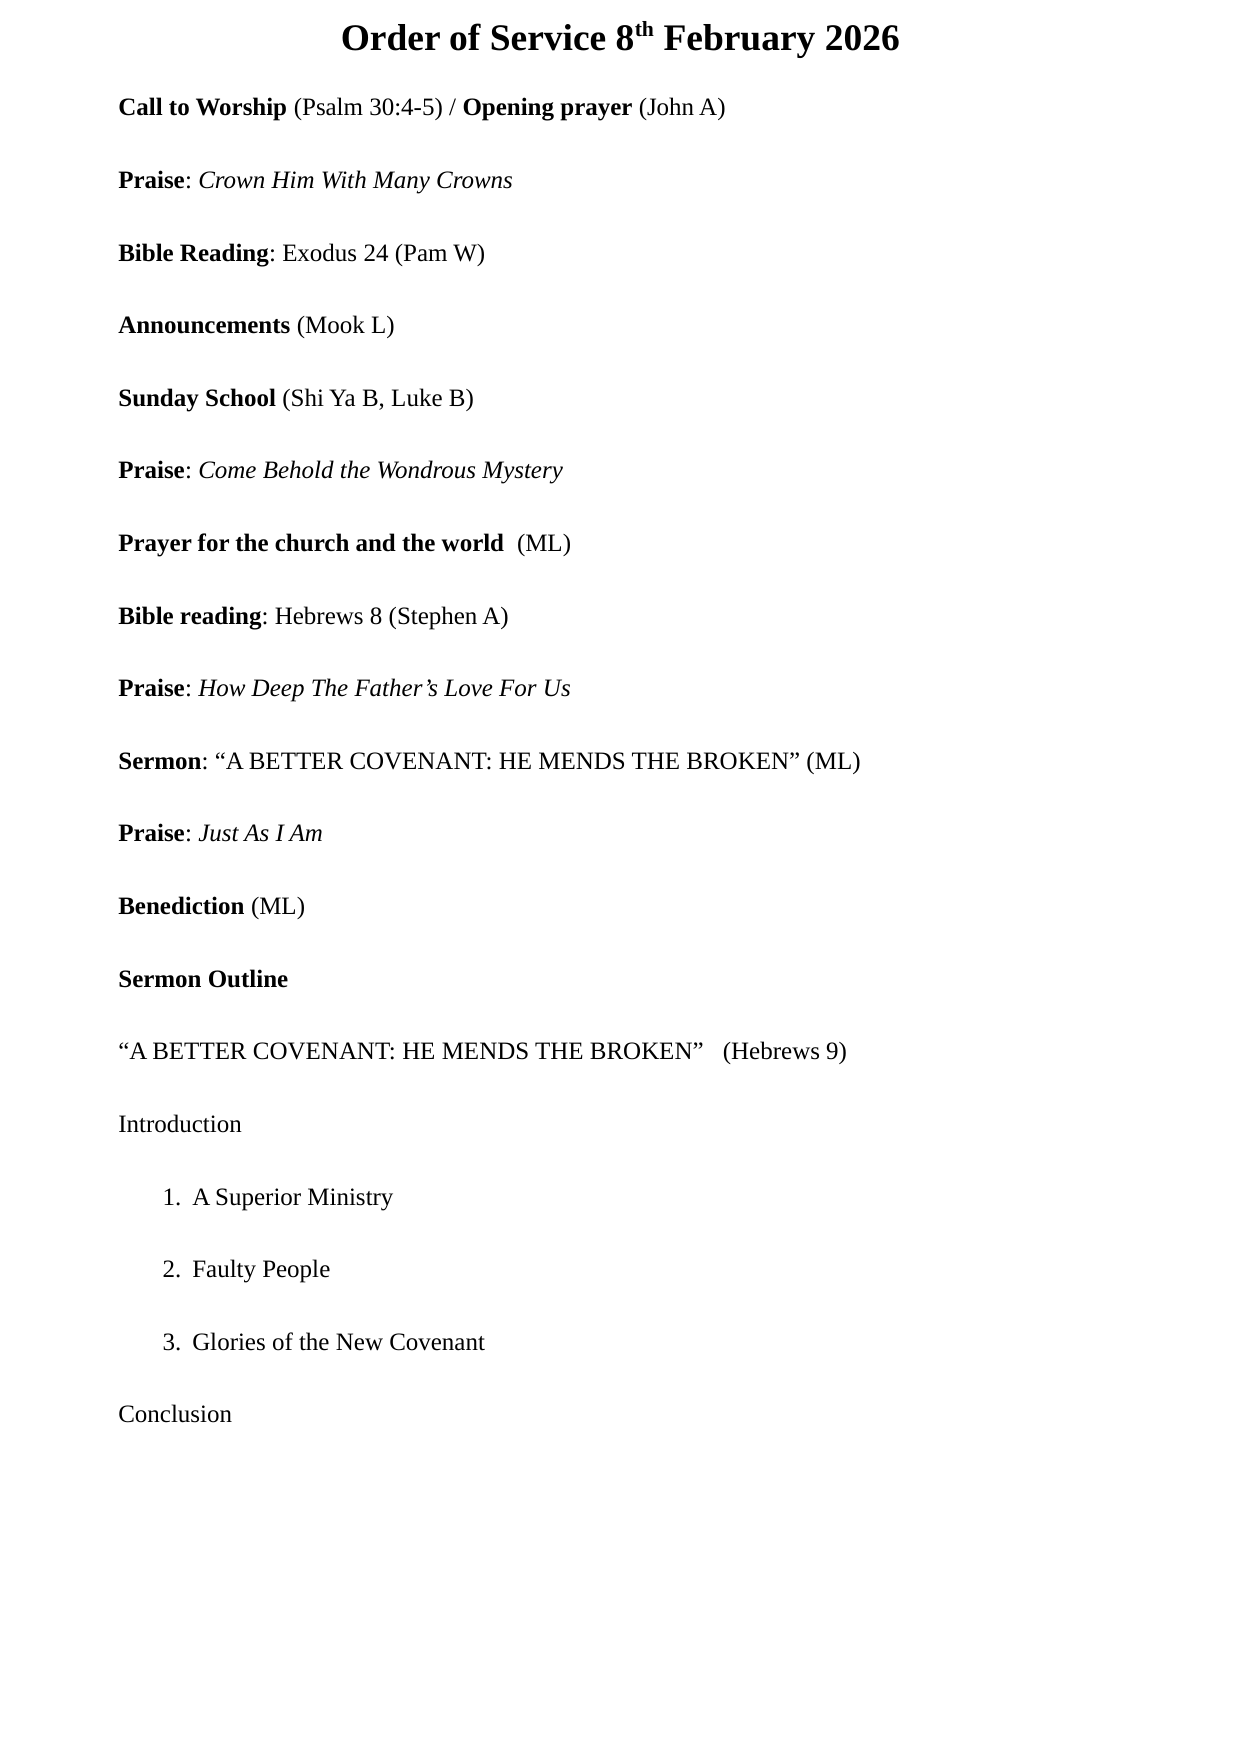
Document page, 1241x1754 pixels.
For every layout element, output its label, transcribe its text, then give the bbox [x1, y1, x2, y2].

text Sermon: “A BETTER COVENANT: HE MENDS THE BROKEN” (ML) [118, 746, 1122, 775]
text Bible reading: Hebrews 8 (Stephen A) [118, 601, 1122, 629]
text Announcements (Mook L) [118, 310, 1122, 339]
text Praise: Crown Him With Many Crowns [118, 165, 1122, 194]
text Praise: Come Behold the Wondrous Mystery [118, 456, 1122, 484]
text Conclusion [118, 1399, 1122, 1428]
list Faulty People [162, 1254, 1122, 1283]
text Prayer for the church and the world (ML) [118, 528, 1122, 557]
text Introduction [118, 1109, 1122, 1138]
text Praise: How Deep The Father’s Love For Us [118, 673, 1122, 702]
text Bible Reading: Exodus 24 (Pam W) [118, 238, 1122, 266]
text Praise: Just As I Am [118, 818, 1122, 847]
text “A BETTER COVENANT: HE MENDS THE BROKEN” (Hebrews 9) [118, 1036, 1122, 1065]
list Glories of the New Covenant [162, 1327, 1122, 1356]
text Sermon Outline [118, 964, 1122, 992]
text Benediction (ML) [118, 891, 1122, 920]
list A Superior Ministry [162, 1182, 1122, 1210]
text Sunday School (Shi Ya B, Luke B) [118, 383, 1122, 412]
text Call to Worship (Psalm 30:4-5) / Opening prayer (John A) [118, 92, 1122, 121]
